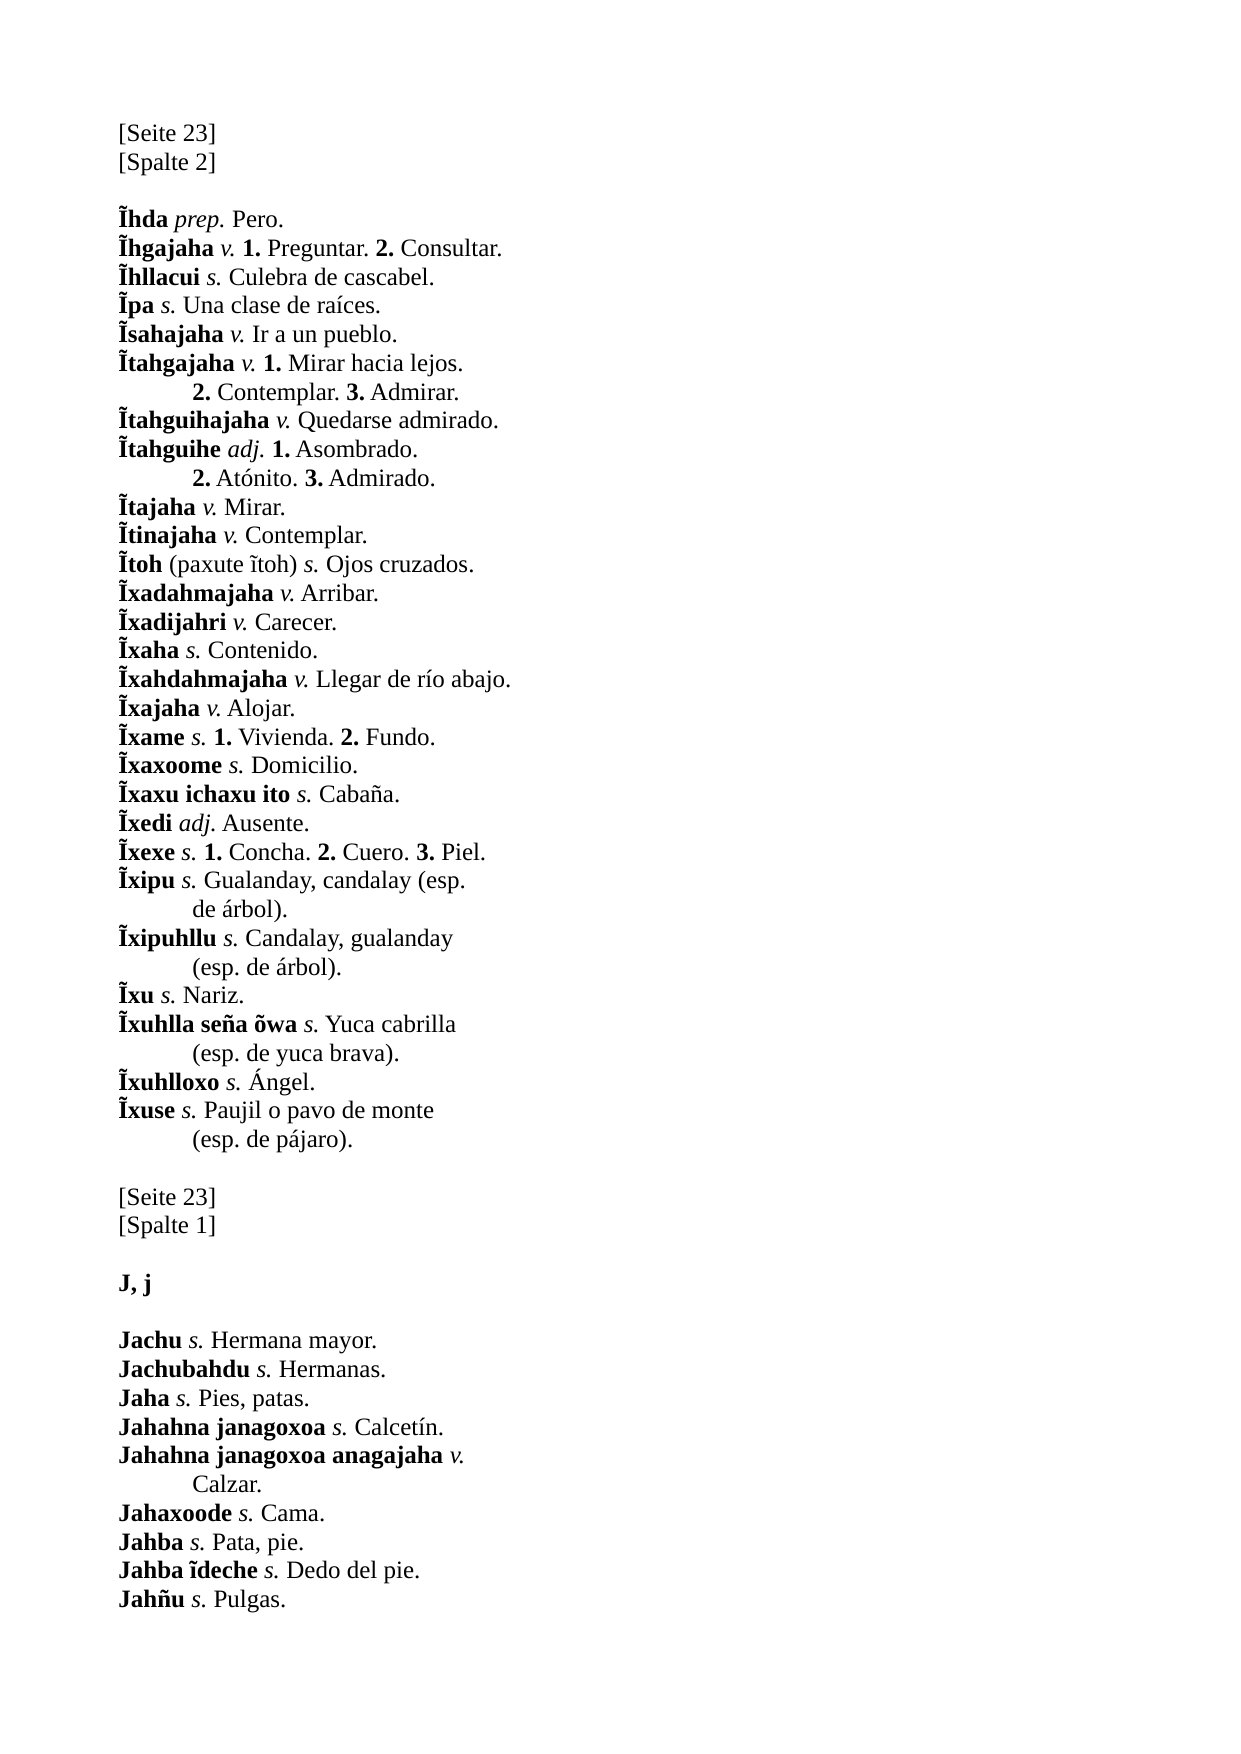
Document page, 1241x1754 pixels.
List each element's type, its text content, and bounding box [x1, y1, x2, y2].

text (esp. de pájaro). [118, 1124, 1122, 1153]
text Ĩxadahmajaha v. Arribar. [118, 578, 1122, 607]
text Ĩxaxoome s. Domicilio. [118, 751, 1122, 779]
text Jachubahdu s. Hermanas. [118, 1354, 1122, 1383]
text Ĩxuse s. Paujil o pavo de monte [118, 1096, 1122, 1124]
text [Spalte 1] [118, 1211, 1122, 1239]
text Jahñu s. Pulgas. [118, 1584, 1122, 1613]
text Jahba ĩdeche s. Dedo del pie. [118, 1556, 1122, 1584]
text Ĩxuhlloxo s. Ángel. [118, 1067, 1122, 1096]
text Ĩtoh (paxute ĩtoh) s. Ojos cruzados. [118, 549, 1122, 578]
text Ĩtinajaha v. Contemplar. [118, 521, 1122, 549]
text [Seite 23] [118, 118, 1122, 147]
text Jachu s. Hermana mayor. [118, 1326, 1122, 1354]
text Jahahna janagoxoa s. Calcetín. [118, 1412, 1122, 1441]
text Jahahna janagoxoa anagajaha v. [118, 1441, 1122, 1469]
text Ĩxaxu ichaxu ito s. Cabaña. [118, 779, 1122, 808]
text (esp. de yuca brava). [118, 1038, 1122, 1067]
text Ĩtajaha v. Mirar. [118, 492, 1122, 521]
text Ĩtahguihajaha v. Quedarse admirado. [118, 406, 1122, 434]
text Ĩxedi adj. Ausente. [118, 808, 1122, 837]
text Ĩxajaha v. Alojar. [118, 693, 1122, 722]
text Ĩxu s. Nariz. [118, 981, 1122, 1009]
text de árbol). [118, 894, 1122, 923]
text [Seite 23] [118, 1182, 1122, 1211]
text Ĩxexe s. 1. Concha. 2. Cuero. 3. Piel. [118, 837, 1122, 866]
text Ĩxaha s. Contenido. [118, 636, 1122, 664]
text 2. Contemplar. 3. Admirar. [118, 377, 1122, 406]
text Ĩxadijahri v. Carecer. [118, 607, 1122, 636]
text Ĩpa s. Una clase de raíces. [118, 291, 1122, 319]
text Jahaxoode s. Cama. [118, 1498, 1122, 1527]
text Ĩhgajaha v. 1. Preguntar. 2. Consultar. [118, 233, 1122, 262]
text Ĩxame s. 1. Vivienda. 2. Fundo. [118, 722, 1122, 751]
text Ĩsahajaha v. Ir a un pueblo. [118, 319, 1122, 348]
text Calzar. [118, 1469, 1122, 1498]
text Ĩtahguihe adj. 1. Asombrado. [118, 434, 1122, 463]
text Ĩtahgajaha v. 1. Mirar hacia lejos. [118, 348, 1122, 377]
text [Spalte 2] [118, 147, 1122, 176]
text Ĩhda prep. Pero. [118, 204, 1122, 233]
text Jahba s. Pata, pie. [118, 1527, 1122, 1556]
text Ĩxuhlla seña õwa s. Yuca cabrilla [118, 1009, 1122, 1038]
text Ĩhllacui s. Culebra de cascabel. [118, 262, 1122, 291]
text Ĩxipuhllu s. Candalay, gualanday [118, 923, 1122, 952]
text (esp. de árbol). [118, 952, 1122, 981]
text Ĩxahdahmajaha v. Llegar de río abajo. [118, 664, 1122, 693]
text Jaha s. Pies, patas. [118, 1383, 1122, 1412]
text Ĩxipu s. Gualanday, candalay (esp. [118, 866, 1122, 894]
text 2. Atónito. 3. Admirado. [118, 463, 1122, 492]
text J, j [118, 1268, 1122, 1297]
